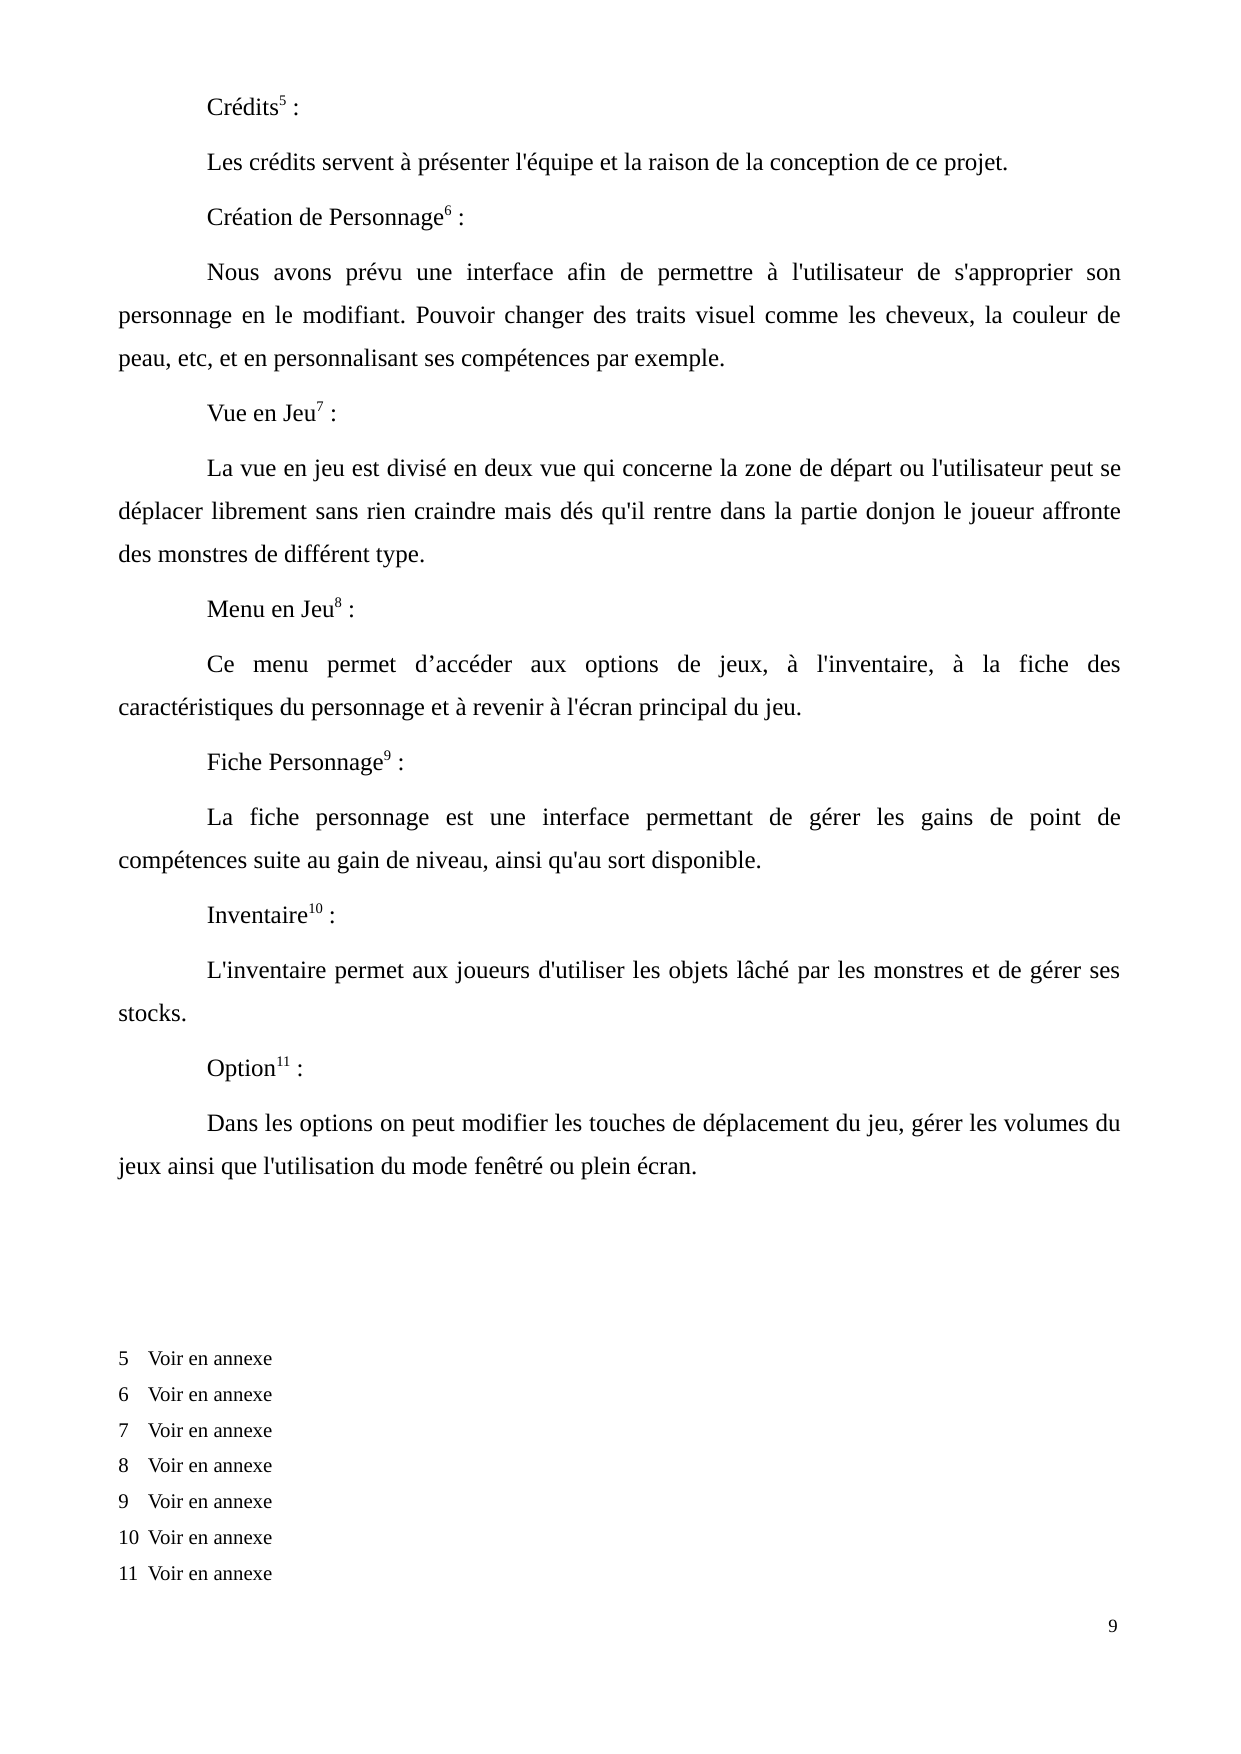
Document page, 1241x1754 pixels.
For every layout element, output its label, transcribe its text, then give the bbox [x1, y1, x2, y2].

text Voir en annexe [118, 1489, 1122, 1513]
text Voir en annexe [118, 1561, 1122, 1585]
text Voir en annexe [118, 1382, 1122, 1406]
text Ce menu permet d’accéder aux options de jeux, à l'inventaire, à la fiche des caractéristiques du personnage et à revenir à l'écran principal du jeu. [118, 649, 1122, 721]
text Les crédits servent à présenter l'équipe et la raison de la conception de ce projet. [118, 147, 1122, 176]
text Création de Personnage : [118, 202, 1122, 231]
text Voir en annexe [118, 1453, 1122, 1477]
text Inventaire : [118, 900, 1122, 929]
text L'inventaire permet aux joueurs d'utiliser les objets lâché par les monstres et de gérer ses stocks. [118, 955, 1122, 1027]
text Voir en annexe [118, 1418, 1122, 1442]
text Nous avons prévu une interface afin de permettre à l'utilisateur de s'approprier son personnage en le modifiant. Pouvoir changer des traits visuel comme les cheveux, la couleur de peau, etc, et en personnalisant ses compétences par exemple. [118, 257, 1122, 372]
text Vue en Jeu : [118, 398, 1122, 427]
text Dans les options on peut modifier les touches de déplacement du jeu, gérer les volumes du jeux ainsi que l'utilisation du mode fenêtré ou plein écran. [118, 1108, 1122, 1179]
text Menu en Jeu : [118, 594, 1122, 623]
text La vue en jeu est divisé en deux vue qui concerne la zone de départ ou l'utilisateur peut se déplacer librement sans rien craindre mais dés qu'il rentre dans la partie donjon le joueur affronte des monstres de différent type. [118, 453, 1122, 568]
text Option : [118, 1053, 1122, 1082]
text Voir en annexe [118, 1346, 1122, 1370]
text Voir en annexe [118, 1525, 1122, 1549]
text Fiche Personnage : [118, 747, 1122, 776]
text La fiche personnage est une interface permettant de gérer les gains de point de compétences suite au gain de niveau, ainsi qu'au sort disponible. [118, 802, 1122, 874]
text Crédits : [118, 92, 1122, 121]
